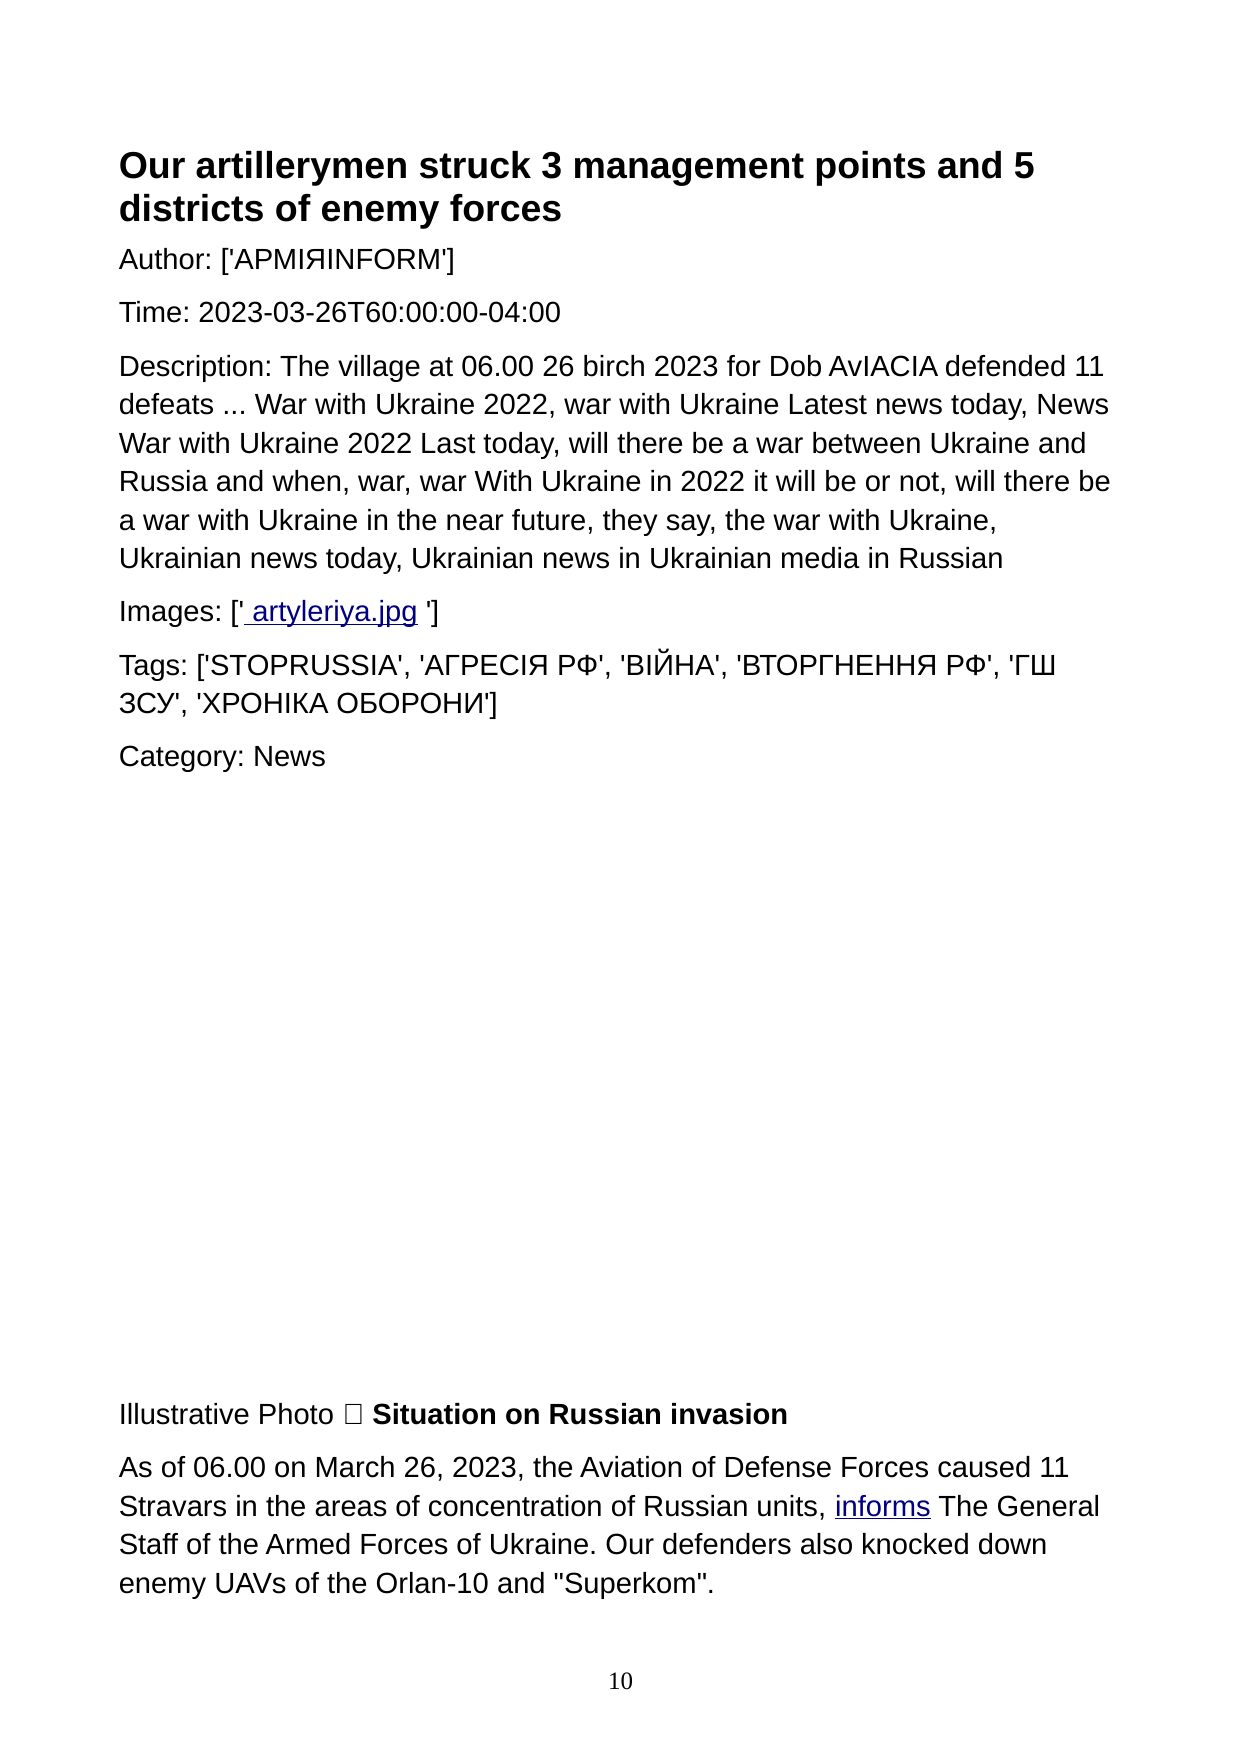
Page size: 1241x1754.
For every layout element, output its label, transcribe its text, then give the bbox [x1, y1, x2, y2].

text As of 06.00 on March 26, 2023, the Aviation of Defense Forces caused 11 Stravars in the areas of concentration of Russian units, informs The General Staff of the Armed Forces of Ukraine. Our defenders also knocked down enemy UAVs of the Orlan-10 and "Superkom". [118, 1450, 1122, 1599]
subtitle Our artillerymen struck 3 management points and 5 districts of enemy forces [118, 143, 1122, 230]
text Author: ['АРМІЯINFORM'] [118, 242, 1122, 276]
text Illustrative Photo 🔥 Situation on Russian invasion [118, 792, 1122, 1430]
text Time: 2023-03-26T60:00:00-04:00 [118, 295, 1122, 329]
text Tags: ['STOPRUSSIA', 'АГРЕСІЯ РФ', 'ВІЙНА', 'ВТОРГНЕННЯ РФ', 'ГШ ЗСУ', 'ХРОНІКА ОБОРОНИ'] [118, 647, 1122, 719]
text Description: The village at 06.00 26 birch 2023 for Dob AvIACIA defended 11 defeats ... War with Ukraine 2022, war with Ukraine Latest news today, News War with Ukraine 2022 Last today, will there be a war between Ukraine and Russia and when, war, war With Ukraine in 2022 it will be or not, will there be a war with Ukraine in the near future, they say, the war with Ukraine, Ukrainian news today, Ukrainian news in Ukrainian media in Russian [118, 348, 1122, 575]
text Images: [' artyleriya.jpg '] [118, 594, 1122, 628]
text Category: News [118, 739, 1122, 773]
